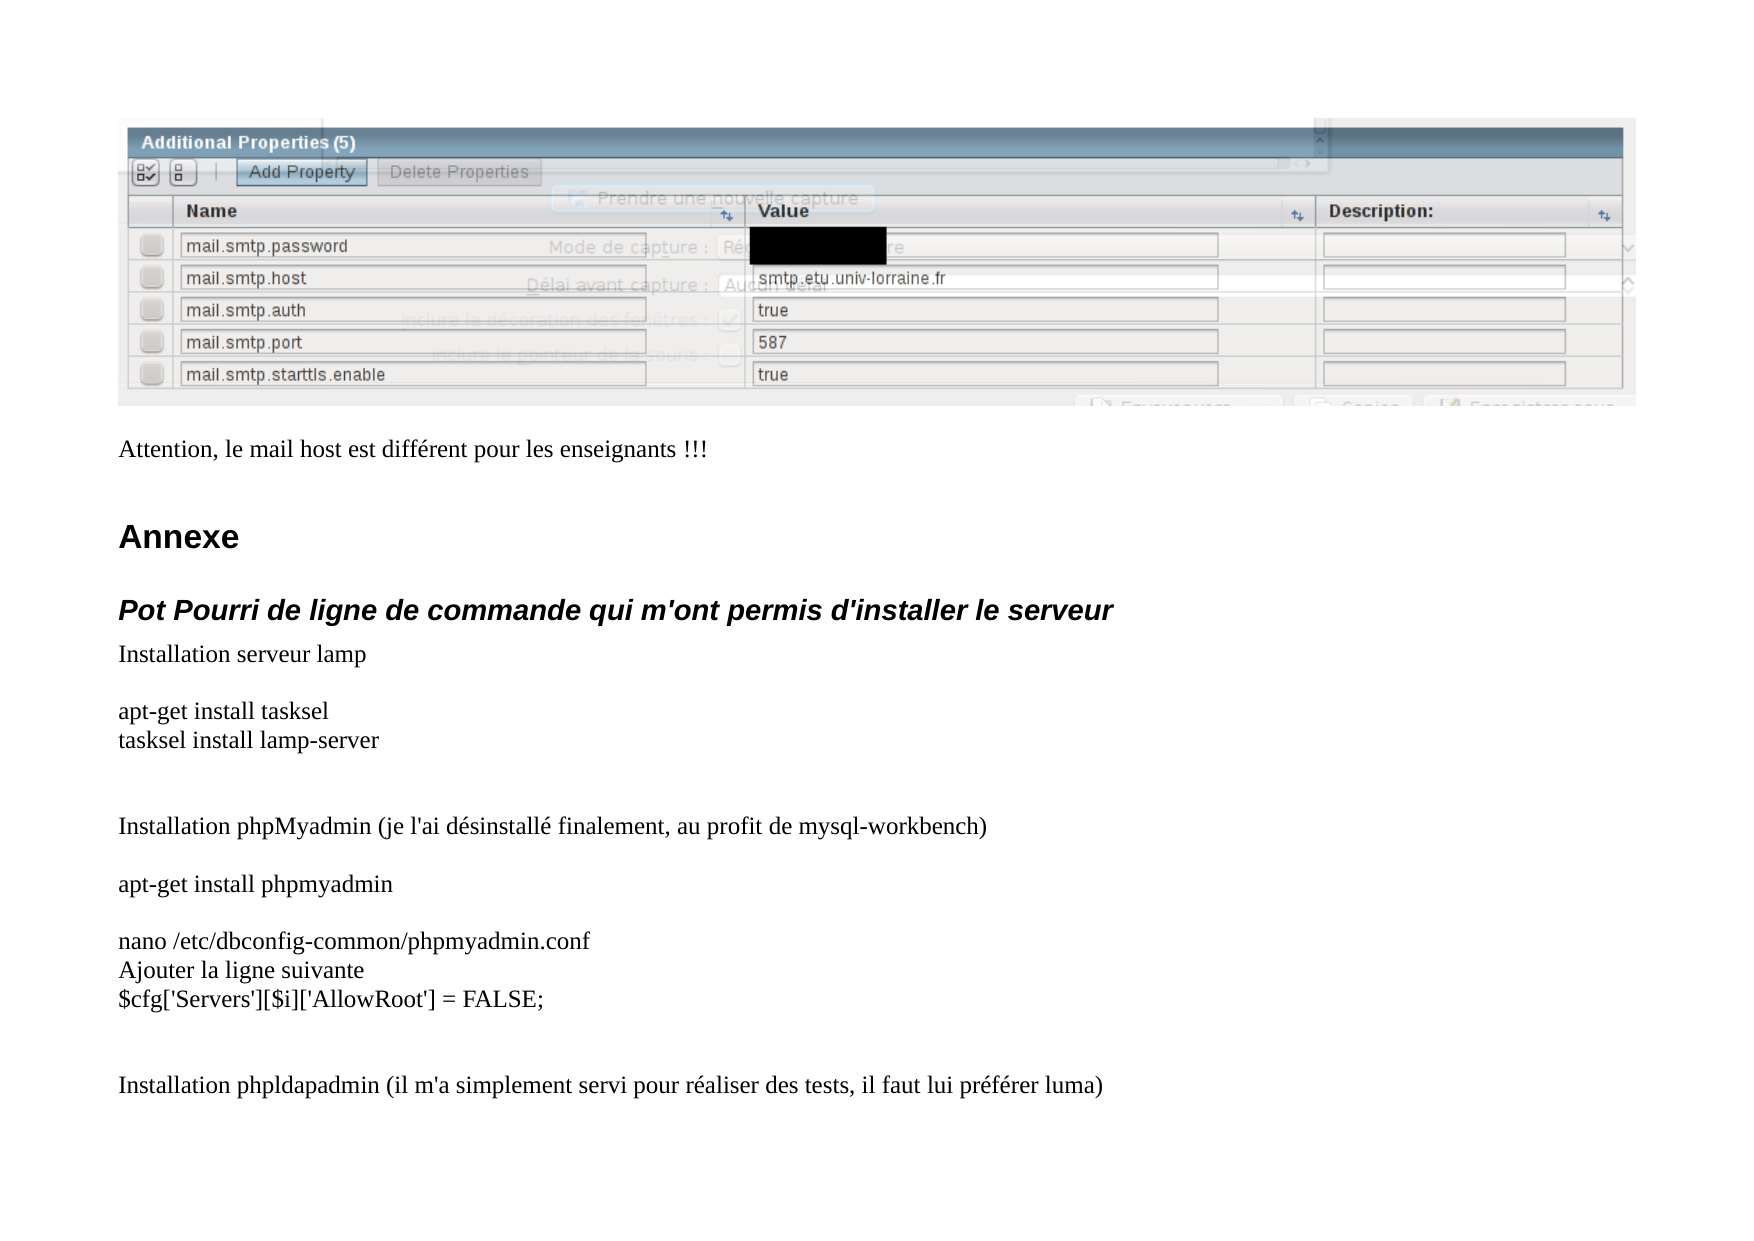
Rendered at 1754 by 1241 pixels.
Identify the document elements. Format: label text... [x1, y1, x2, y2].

text $cfg['Servers'][$i]['AllowRoot'] = FALSE; [118, 984, 1636, 1013]
text nano /etc/dbconfig-common/phpmyadmin.conf [118, 926, 1636, 955]
text tasksel install lamp-server [118, 725, 1636, 754]
text Installation phpMyadmin (je l'ai désinstallé finalement, au profit de mysql-workbench) [118, 811, 1636, 840]
picture [118, 118, 1636, 406]
text apt-get install phpmyadmin [118, 869, 1636, 898]
subtitle Pot Pourri de ligne de commande qui m'ont permis d'installer le serveur [118, 593, 1636, 626]
text apt-get install tasksel [118, 696, 1636, 725]
text Installation serveur lamp [118, 639, 1636, 668]
subtitle Annexe [118, 517, 1636, 555]
text Installation phpldapadmin (il m'a simplement servi pour réaliser des tests, il faut lui préférer luma) [118, 1070, 1636, 1099]
text Ajouter la ligne suivante [118, 955, 1636, 984]
text Attention, le mail host est différent pour les enseignants !!! [118, 434, 1636, 463]
